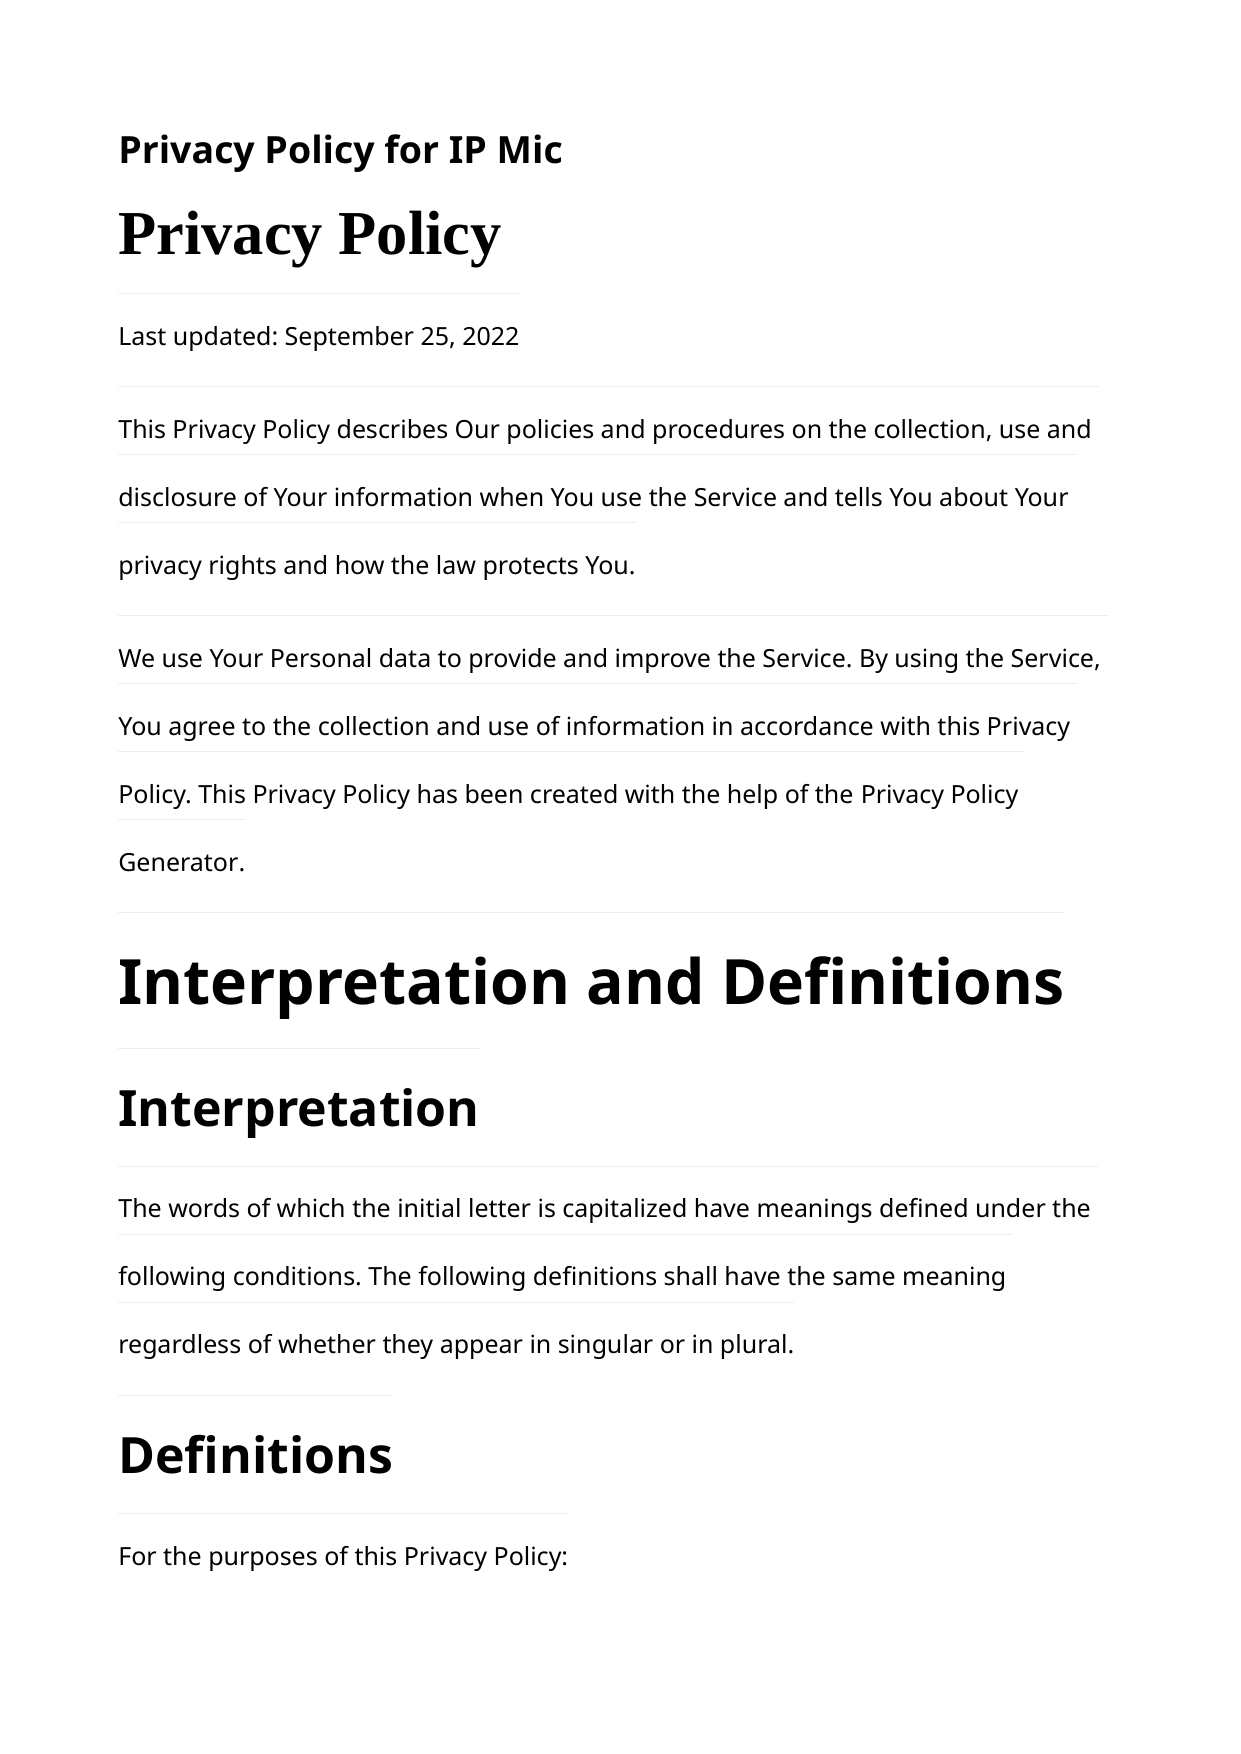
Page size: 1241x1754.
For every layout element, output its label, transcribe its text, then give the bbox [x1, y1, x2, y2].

text For the purposes of this Privacy Policy: [118, 1513, 1122, 1572]
subtitle Interpretation and Definitions [118, 912, 1122, 1022]
text Last updated: September 25, 2022 [118, 293, 1122, 352]
text We use Your Personal data to provide and improve the Service. By using the Service, You agree to the collection and use of information in accordance with this Privacy Policy. This Privacy Policy has been created with the help of the Privacy Policy Generator. [118, 615, 1122, 878]
text This Privacy Policy describes Our policies and procedures on the collection, use and disclosure of Your information when You use the Service and tells You about Your privacy rights and how the law protects You. [118, 386, 1122, 581]
text The words of which the initial letter is capitalized have meanings defined under the following conditions. The following definitions shall have the same meaning regardless of whether they appear in singular or in plural. [118, 1166, 1122, 1361]
subtitle Privacy Policy [118, 174, 1122, 268]
subtitle Interpretation [118, 1047, 1122, 1141]
text Privacy Policy for IP Mic [118, 118, 1122, 174]
subtitle Definitions [118, 1395, 1122, 1488]
